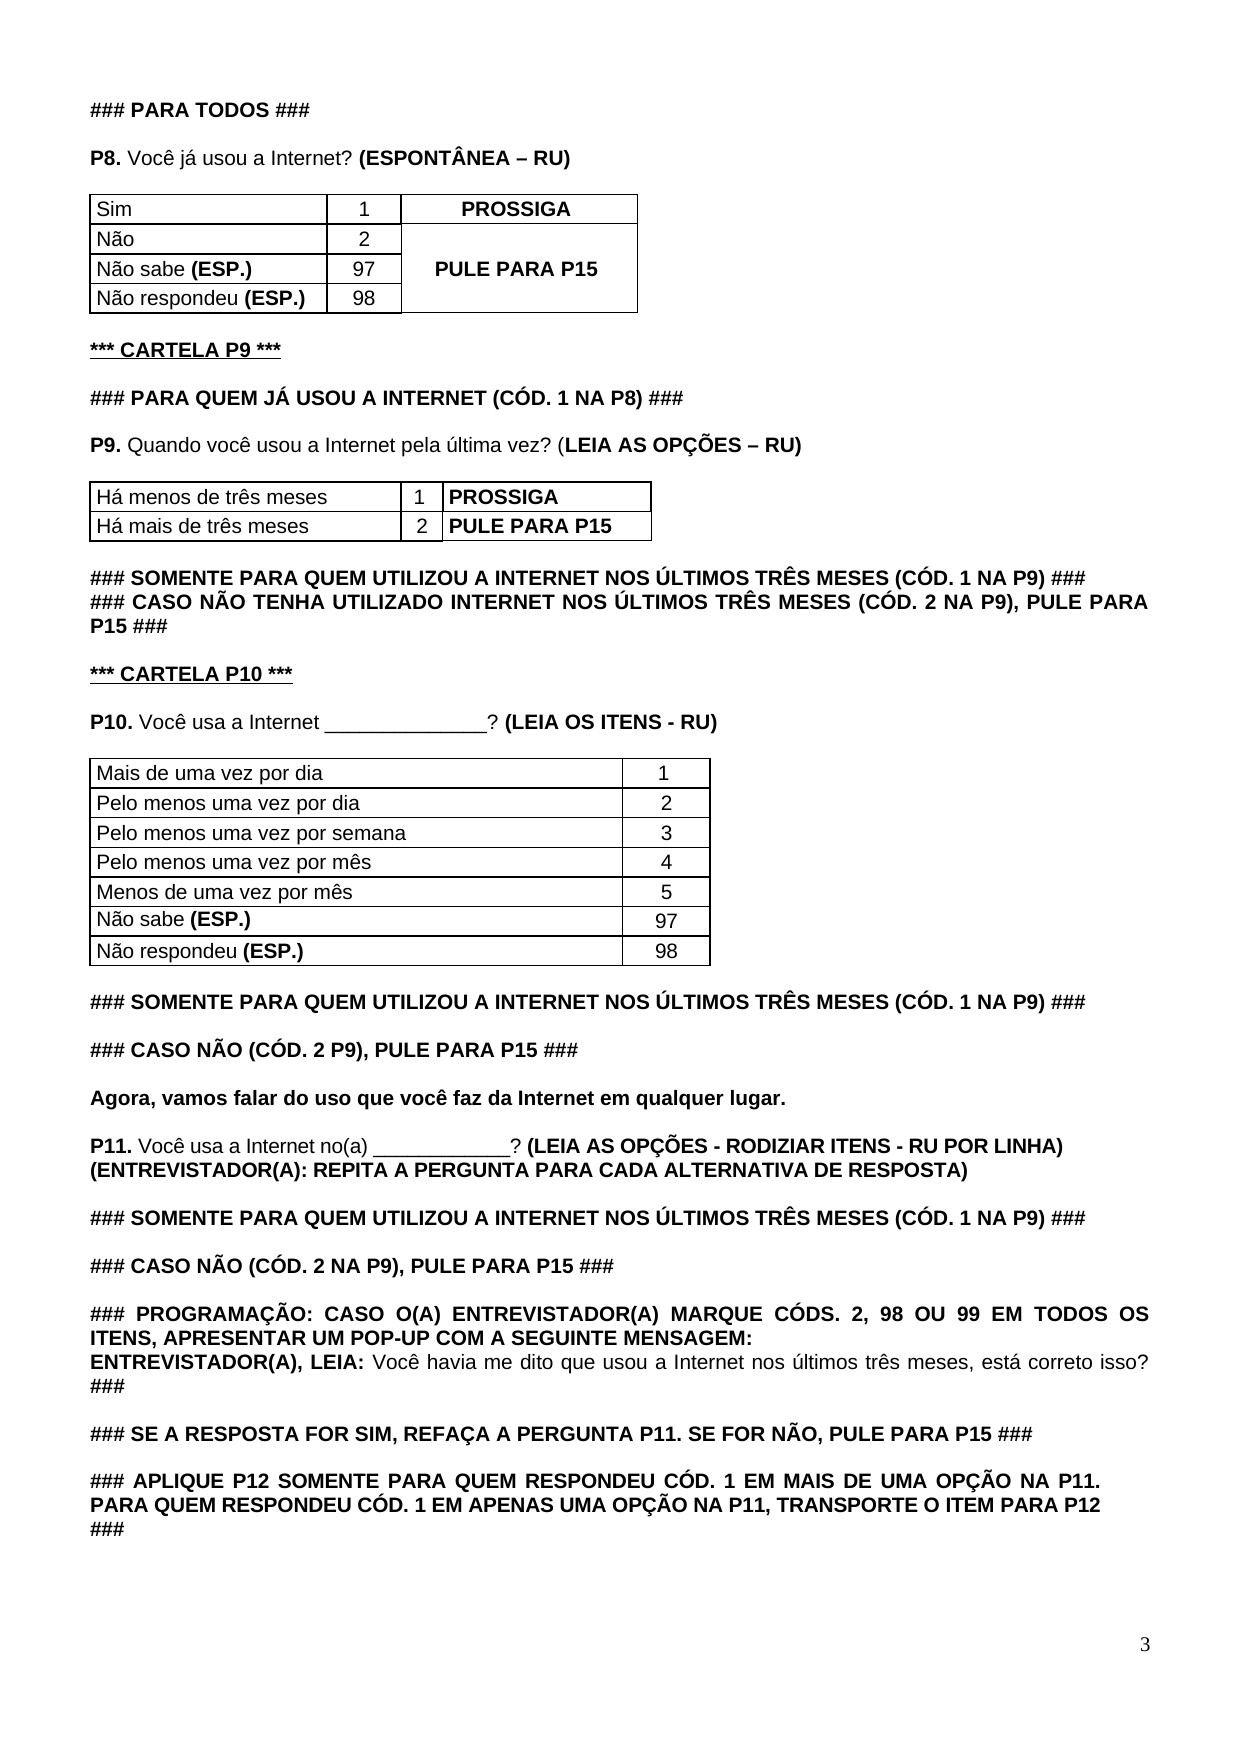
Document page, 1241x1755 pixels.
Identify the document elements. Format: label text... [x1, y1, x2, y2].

table_cell 98 [623, 937, 709, 965]
text ### SOMENTE PARA QUEM UTILIZOU A INTERNET NOS ÚLTIMOS TRÊS MESES (CÓD. 1 NA P9) ### [90, 566, 1150, 590]
table_header Sim [91, 195, 326, 223]
table_cell Há mais de três meses [91, 512, 400, 540]
table_cell Pelo menos uma vez por semana [91, 818, 622, 846]
table_cell 2 [328, 225, 401, 253]
table_cell 98 [328, 284, 401, 312]
table_cell Não respondeu (ESP.) [91, 284, 326, 312]
text *** CARTELA P10 *** [90, 662, 1150, 686]
table_header 1 [328, 195, 400, 223]
text P10. Você usa a Internet ______________? (LEIA OS ITENS - RU) [90, 710, 1150, 734]
text ### PARA TODOS ### [90, 98, 1150, 122]
table_cell 4 [623, 848, 709, 876]
table_cell PULE PARA P15 [443, 512, 651, 540]
text ### CASO NÃO (CÓD. 2 NA P9), PULE PARA P15 ### [90, 1254, 1150, 1278]
text *** CARTELA P9 *** [90, 337, 1150, 361]
text ### SOMENTE PARA QUEM UTILIZOU A INTERNET NOS ÚLTIMOS TRÊS MESES (CÓD. 1 NA P9) ### [90, 1206, 1150, 1230]
table_cell 5 [623, 878, 709, 906]
text ### PARA QUEM JÁ USOU A INTERNET (CÓD. 1 NA P8) ### [90, 385, 1150, 409]
table_cell Não respondeu (ESP.) [91, 937, 622, 965]
text ### SE A RESPOSTA FOR SIM, REFAÇA A PERGUNTA P11. SE FOR NÃO, PULE PARA P15 ### [90, 1421, 1150, 1445]
table_header 1 [402, 483, 442, 511]
text ENTREVISTADOR(A), LEIA: Você havia me dito que usou a Internet nos últimos três meses, está correto isso? ### [90, 1349, 1150, 1397]
text (ENTREVISTADOR(A): REPITA A PERGUNTA PARA CADA ALTERNATIVA DE RESPOSTA) [90, 1158, 1101, 1182]
table_cell Não sabe (ESP.) [91, 907, 622, 935]
table_cell 2 [402, 512, 442, 540]
text ### CASO NÃO (CÓD. 2 P9), PULE PARA P15 ### [90, 1038, 1150, 1062]
table_cell Menos de uma vez por mês [91, 878, 622, 906]
table_cell 97 [623, 907, 709, 935]
text P9. Quando você usou a Internet pela última vez? (LEIA AS OPÇÕES – RU) [90, 433, 1150, 457]
text Agora, vamos falar do uso que você faz da Internet em qualquer lugar. [90, 1086, 1101, 1110]
table_cell Pelo menos uma vez por mês [91, 848, 622, 876]
text ### CASO NÃO TENHA UTILIZADO INTERNET NOS ÚLTIMOS TRÊS MESES (CÓD. 2 NA P9), PULE PARA P15 ### [90, 590, 1150, 638]
table_cell Não sabe (ESP.) [91, 255, 326, 282]
table_cell Pelo menos uma vez por dia [91, 789, 622, 817]
table_header 1 [623, 759, 709, 787]
table_cell 3 [623, 818, 709, 846]
table_header PROSSIGA [444, 483, 650, 511]
text ### APLIQUE P12 SOMENTE PARA QUEM RESPONDEU CÓD. 1 EM MAIS DE UMA OPÇÃO NA P11. PARA QUEM RESPONDEU CÓD. 1 EM APENAS UMA OPÇÃO NA P11, TRANSPORTE O ITEM PARA P12 ### [90, 1469, 1101, 1541]
table_header PROSSIGA [402, 195, 637, 223]
table_header Mais de uma vez por dia [91, 759, 622, 787]
table_cell PULE PARA P15 [402, 224, 637, 312]
table_cell 97 [328, 255, 401, 282]
text P11. Você usa a Internet no(a) ____________? (LEIA AS OPÇÕES - RODIZIAR ITENS - RU POR LINHA) [90, 1134, 1101, 1158]
table_header Há menos de três meses [91, 483, 400, 511]
table_cell 2 [623, 789, 709, 817]
text P8. Você já usou a Internet? (ESPONTÂNEA – RU) [90, 146, 1150, 170]
text ### PROGRAMAÇÃO: CASO O(A) ENTREVISTADOR(A) MARQUE CÓDS. 2, 98 OU 99 EM TODOS OS ITENS, APRESENTAR UM POP-UP COM A SEGUINTE MENSAGEM: [90, 1278, 1150, 1349]
table_cell Não [91, 225, 326, 253]
text ### SOMENTE PARA QUEM UTILIZOU A INTERNET NOS ÚLTIMOS TRÊS MESES (CÓD. 1 NA P9) ### [90, 990, 1150, 1014]
